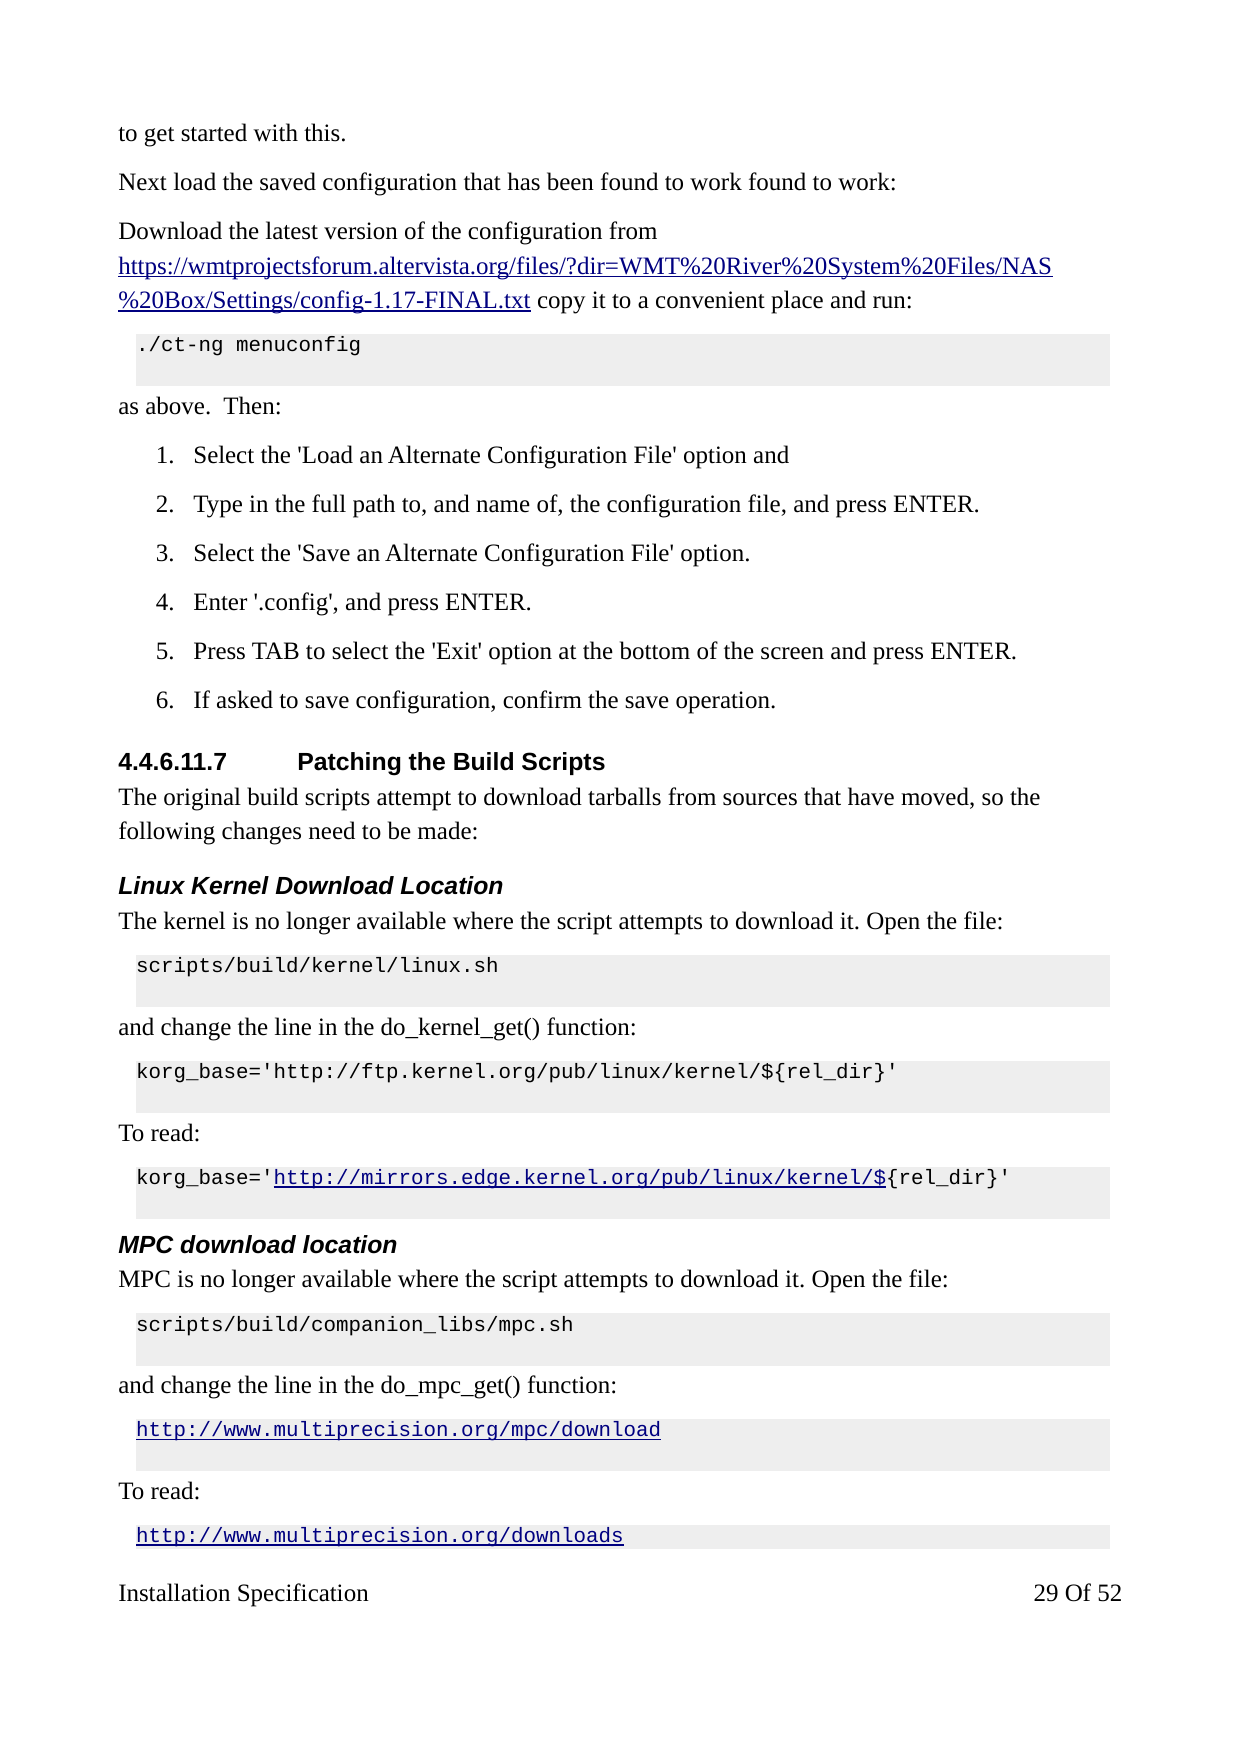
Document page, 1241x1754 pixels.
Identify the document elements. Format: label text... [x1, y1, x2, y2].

text korg_base='http://ftp.kernel.org/pub/linux/kernel/${rel_dir}' [136, 1061, 1110, 1085]
list Press TAB to select the 'Exit' option at the bottom of the screen and press ENTER. [156, 636, 1122, 665]
list Select the 'Save an Alternate Configuration File' option. [156, 538, 1122, 567]
text Next load the saved configuration that has been found to work found to work: [118, 167, 1122, 196]
text MPC is no longer available where the script attempts to download it. Open the file: [118, 1264, 1122, 1293]
text The kernel is no longer available where the script attempts to download it. Open the file: [118, 906, 1122, 935]
text korg_base='http://mirrors.edge.kernel.org/pub/linux/kernel/${rel_dir}' [136, 1167, 1110, 1190]
text to get started with this. [118, 118, 1122, 147]
text ./ct-ng menuconfig [136, 334, 1110, 358]
text The original build scripts attempt to download tarballs from sources that have moved, so the following changes need to be made: [118, 782, 1122, 845]
text Download the latest version of the configuration from https://wmtprojectsforum.altervista.org/files/?dir=WMT%20River%20System%20Files/NAS%20Box/Settings/config-1.17-FINAL.txt copy it to a convenient place and run: [118, 216, 1122, 314]
subtitle Linux Kernel Download Location [118, 871, 1122, 900]
text scripts/build/kernel/linux.sh [136, 955, 1110, 979]
subtitle Patching the Build Scripts [118, 747, 1122, 775]
text http://www.multiprecision.org/mpc/download [136, 1419, 1110, 1443]
text as above. Then: [118, 391, 1122, 420]
subtitle MPC download location [118, 1230, 1122, 1258]
text and change the line in the do_mpc_get() function: [118, 1370, 1122, 1399]
text To read: [118, 1118, 1122, 1146]
text To read: [118, 1476, 1122, 1505]
list Enter '.config', and press ENTER. [156, 587, 1122, 616]
text and change the line in the do_kernel_get() function: [118, 1012, 1122, 1041]
text scripts/build/companion_libs/mpc.sh [136, 1313, 1110, 1337]
list If asked to save configuration, confirm the save operation. [156, 685, 1122, 714]
list Select the 'Load an Alternate Configuration File' option and [156, 440, 1122, 469]
text http://www.multiprecision.org/downloads [136, 1525, 1110, 1549]
list Type in the full path to, and name of, the configuration file, and press ENTER. [156, 489, 1122, 518]
